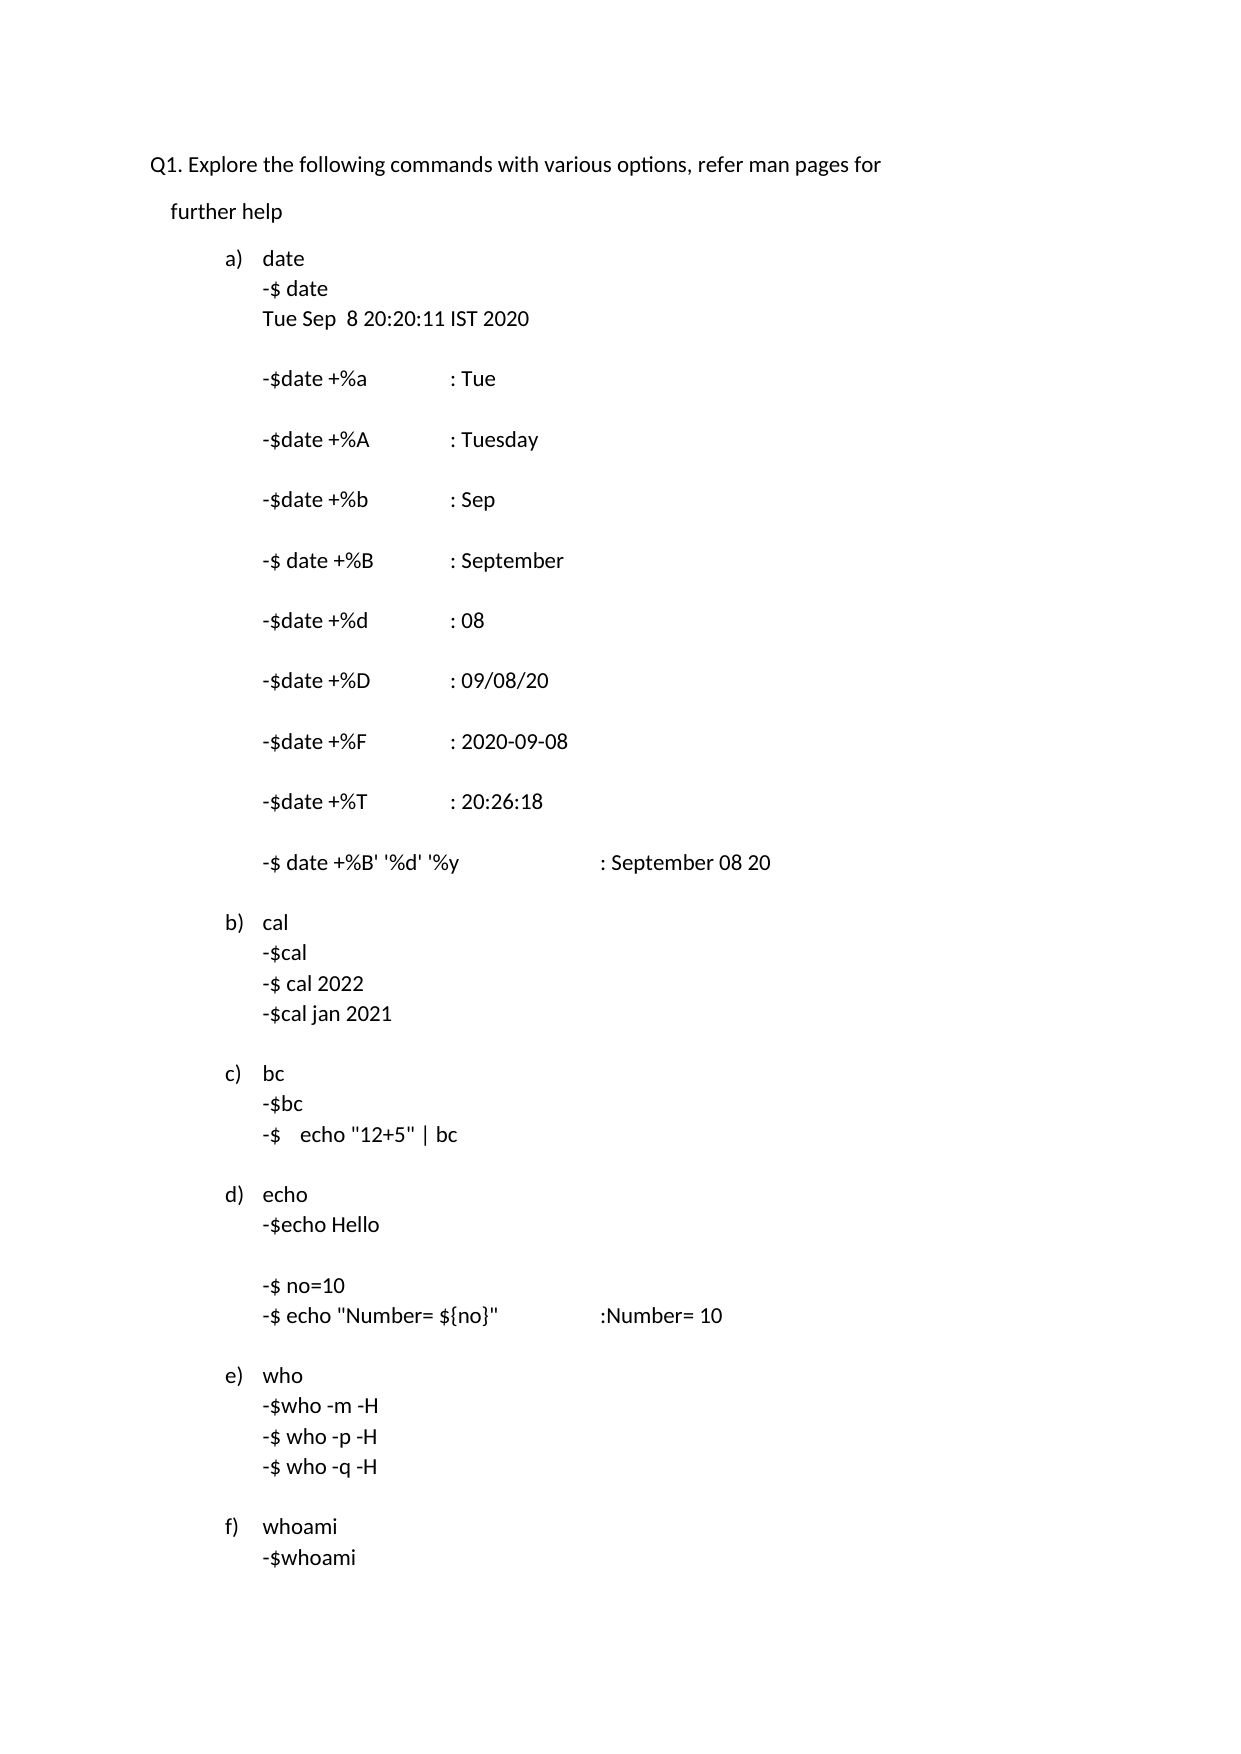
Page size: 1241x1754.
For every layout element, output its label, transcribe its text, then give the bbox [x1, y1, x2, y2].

list -$ who -q -H [262, 1452, 1090, 1480]
list -$date +%T : 20:26:18 [262, 787, 1090, 816]
list -$ date +%B : September [262, 546, 1090, 574]
list cal [225, 908, 1090, 936]
list -$date +%b : Sep [262, 485, 1090, 513]
list echo [225, 1180, 1090, 1208]
text Q1. Explore the following commands with various options, refer man pages for [150, 150, 1090, 178]
list -$date +%d : 08 [262, 606, 1090, 634]
list -$whoami [262, 1543, 1090, 1571]
list -$ no=10 [262, 1271, 1090, 1299]
list Tue Sep 8 20:20:11 IST 2020 [262, 304, 1090, 332]
list -$ date [262, 274, 1090, 302]
list -$date +%F : 2020-09-08 [262, 727, 1090, 755]
list -$who -m -H [262, 1392, 1090, 1420]
list -$ date +%B' '%d' '%y : September 08 20 [262, 848, 1090, 876]
list bc [225, 1059, 1090, 1087]
list whoami [225, 1512, 1090, 1541]
list -$bc [262, 1089, 1090, 1118]
list date [225, 244, 1090, 272]
list -$date +%A : Tuesday [262, 425, 1090, 453]
list who [225, 1361, 1090, 1389]
list -$ who -p -H [262, 1422, 1090, 1450]
list -$cal [262, 938, 1090, 967]
list -$date +%a : Tue [262, 364, 1090, 393]
list -$date +%D : 09/08/20 [262, 667, 1090, 695]
list -$ echo "12+5" | bc [262, 1120, 1090, 1148]
list -$echo Hello [262, 1210, 1090, 1238]
list -$ cal 2022 [262, 969, 1090, 997]
list -$cal jan 2021 [262, 999, 1090, 1027]
list -$ echo "Number= ${no}" :Number= 10 [262, 1301, 1090, 1329]
text further help [150, 197, 1090, 225]
